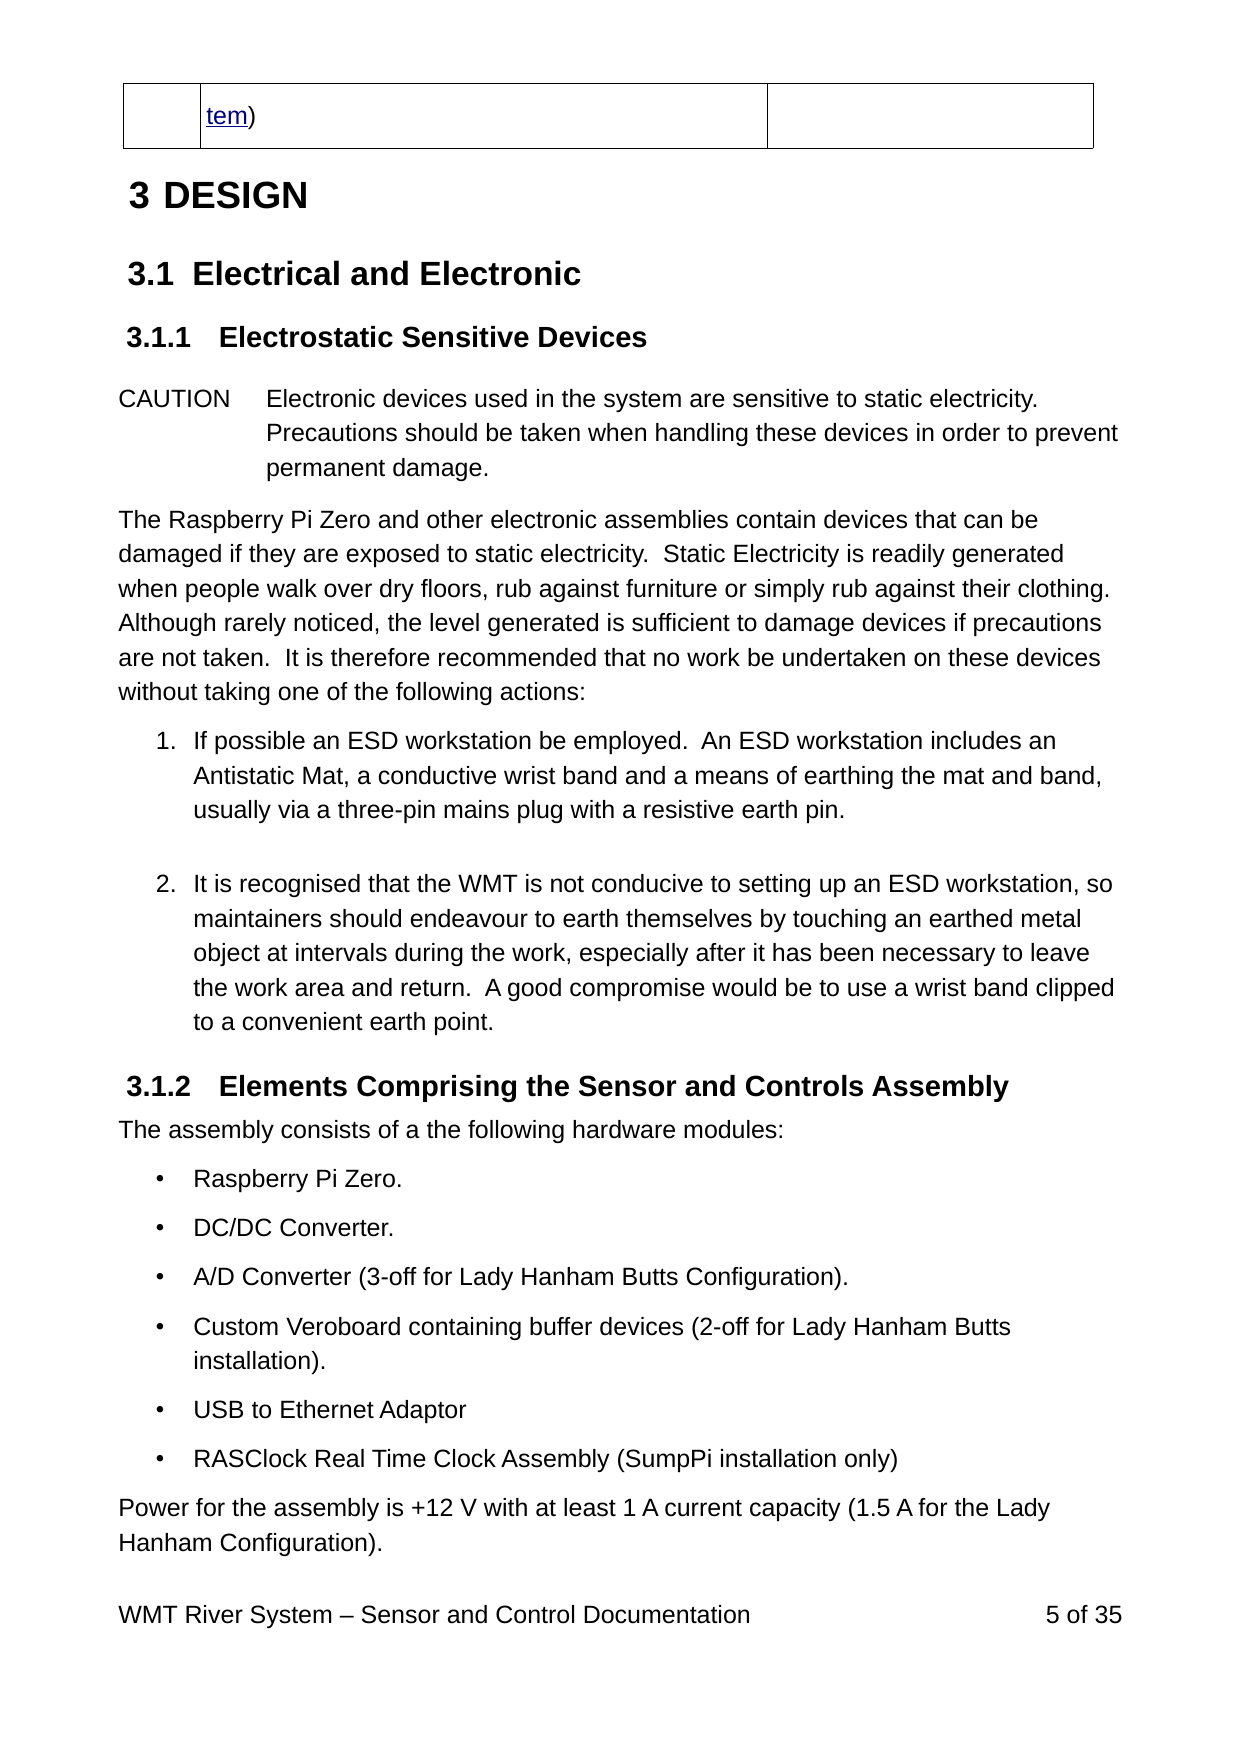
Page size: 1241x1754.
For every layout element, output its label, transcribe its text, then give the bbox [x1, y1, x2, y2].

text The assembly consists of a the following hardware modules: [118, 1115, 1122, 1144]
list Raspberry Pi Zero. [156, 1164, 1122, 1193]
list It is recognised that the WMT is not conducive to setting up an ESD workstation, so maintainers should endeavour to earth themselves by touching an earthed metal object at intervals during the work, especially after it has been necessary to leave the work area and return. A good compromise would be to use a wrist band clipped to a convenient earth point. [156, 869, 1122, 1036]
list Custom Veroboard containing buffer devices (2-off for Lady Hanham Butts installation). [156, 1311, 1122, 1375]
table_cell [124, 84, 200, 148]
table_cell [768, 84, 1093, 148]
list DC/DC Converter. [156, 1213, 1122, 1242]
subtitle Electrical and Electronic [118, 254, 1122, 293]
list If possible an ESD workstation be employed. An ESD workstation includes an Antistatic Mat, a conductive wrist band and a means of earthing the mat and band, usually via a three-pin mains plug with a resistive earth pin. [156, 726, 1122, 824]
list USB to Ethernet Adaptor [156, 1395, 1122, 1424]
subtitle Electrostatic Sensitive Devices [118, 320, 1122, 353]
text CAUTION Electronic devices used in the system are sensitive to static electricity. Precautions should be taken when handling these devices in order to prevent permanent damage. [118, 384, 1122, 481]
text Power for the assembly is +12 V with at least 1 A current capacity (1.5 A for the Lady Hanham Configuration). [118, 1493, 1122, 1557]
subtitle DESIGN [118, 173, 1122, 217]
list A/D Converter (3-off for Lady Hanham Butts Configuration). [156, 1262, 1122, 1291]
table_cell tem) [201, 84, 767, 148]
subtitle Elements Comprising the Sensor and Controls Assembly [118, 1069, 1122, 1102]
text The Raspberry Pi Zero and other electronic assemblies contain devices that can be damaged if they are exposed to static electricity. Static Electricity is readily generated when people walk over dry floors, rub against furniture or simply rub against their clothing. Although rarely noticed, the level generated is sufficient to damage devices if precautions are not taken. It is therefore recommended that no work be undertaken on these devices without taking one of the following actions: [118, 505, 1122, 706]
list RASClock Real Time Clock Assembly (SumpPi installation only) [156, 1444, 1122, 1473]
